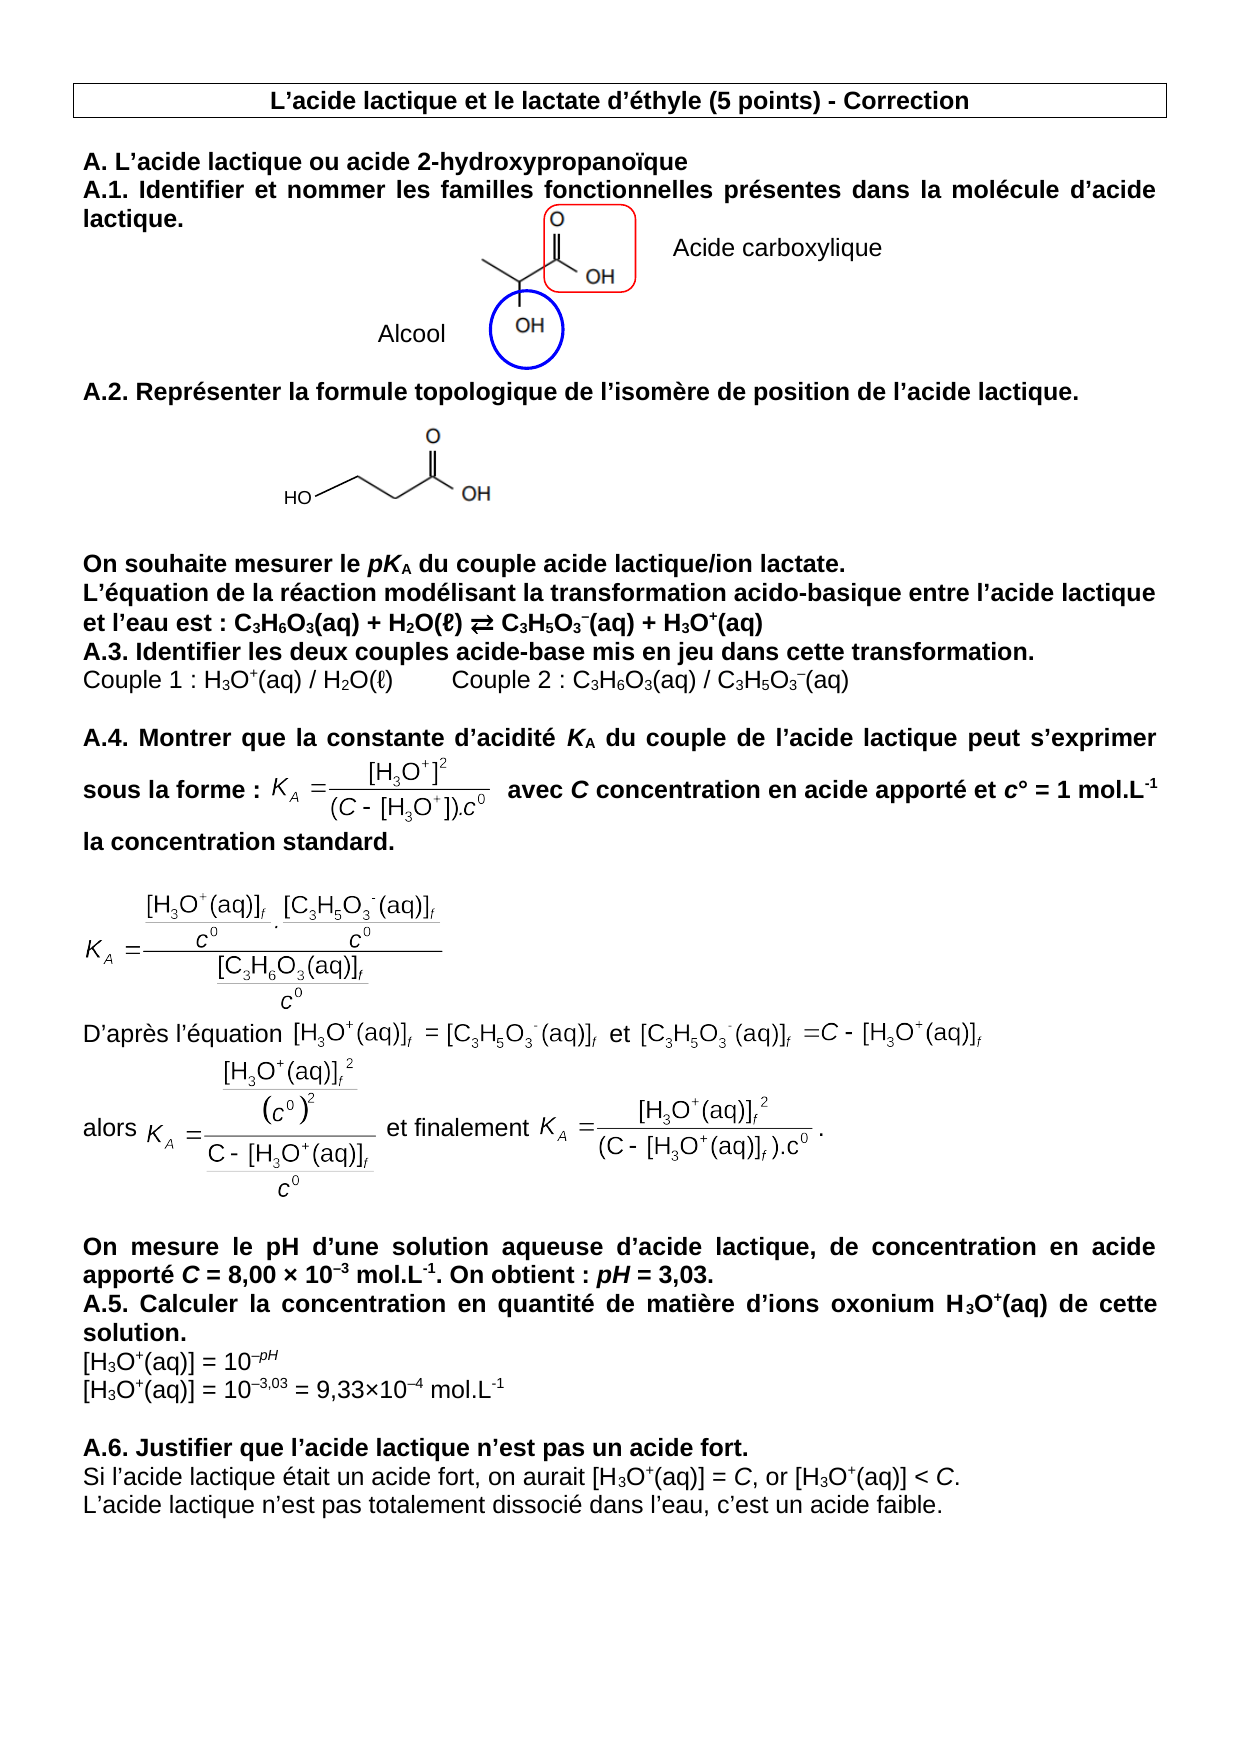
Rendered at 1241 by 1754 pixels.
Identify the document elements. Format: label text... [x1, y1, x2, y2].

text L’acide lactique n’est pas totalement dissocié dans l’eau, c’est un acide faible. [83, 1490, 1157, 1519]
text Si l’acide lactique était un acide fort, on aurait [H3O+(aq)] = C, or [H3O+(aq)] < C. [83, 1462, 1157, 1490]
text [H3O+(aq)] = 10–pH [83, 1347, 1157, 1375]
text A. L’acide lactique ou acide 2-hydroxypropanoïque [83, 146, 1157, 175]
picture [545, 206, 618, 291]
text Alcool [83, 319, 492, 348]
text L’équation de la réaction modélisant la transformation acido-basique entre l’acide lactique et l’eau est : C3H6O3(aq) + H2O(ℓ) ⇄ C3H5O3–(aq) + H3O+(aq) [83, 578, 1157, 637]
text [618, 233, 634, 261]
text A.3. Identifier les deux couples acide-base mis en jeu dans cette transformation. [83, 637, 1157, 665]
picture [354, 421, 494, 506]
text A.1. Identifier et nommer les familles fonctionnelles présentes dans la molécule d’acide lactique. [83, 175, 1157, 233]
text Couple 1 : H3O+(aq) / H2O(ℓ) Couple 2 : C3H6O3(aq) / C3H5O3–(aq) [83, 665, 1157, 694]
text L’acide lactique et le lactate d’éthyle (5 points) - Correction [74, 84, 1166, 117]
text [83, 233, 478, 261]
text A.2. Représenter la formule topologique de l’isomère de position de l’acide lactique. [83, 376, 1157, 405]
text D’après l’équation et [83, 1013, 1157, 1053]
text On mesure le pH d’une solution aqueuse d’acide lactique, de concentration en acide apporté C = 8,00 × 10–3 mol.L-1. On obtient : pH = 3,03. [83, 1232, 1157, 1289]
picture [478, 204, 618, 339]
text [H3O+(aq)] = 10–3,03 = 9,33×10–4 mol.L-1 [83, 1375, 1157, 1404]
text [561, 319, 1157, 348]
text alors et finalement . [83, 1053, 1157, 1203]
picture [493, 293, 561, 339]
text [494, 339, 560, 348]
text A.5. Calculer la concentration en quantité de matière d’ions oxonium H3O+(aq) de cette solution. [83, 1289, 1157, 1347]
text A.6. Justifier que l’acide lactique n’est pas un acide fort. [83, 1433, 1157, 1462]
text Acide carboxylique [637, 233, 1157, 261]
text A.4. Montrer que la constante d’acidité KA du couple de l’acide lactique peut s’exprimer sous la forme : avec C concentration en acide apporté et c° = 1 mol.L-1 la concentration standard. [83, 723, 1157, 855]
text On souhaite mesurer le pKA du couple acide lactique/ion lactate. [83, 549, 1157, 578]
